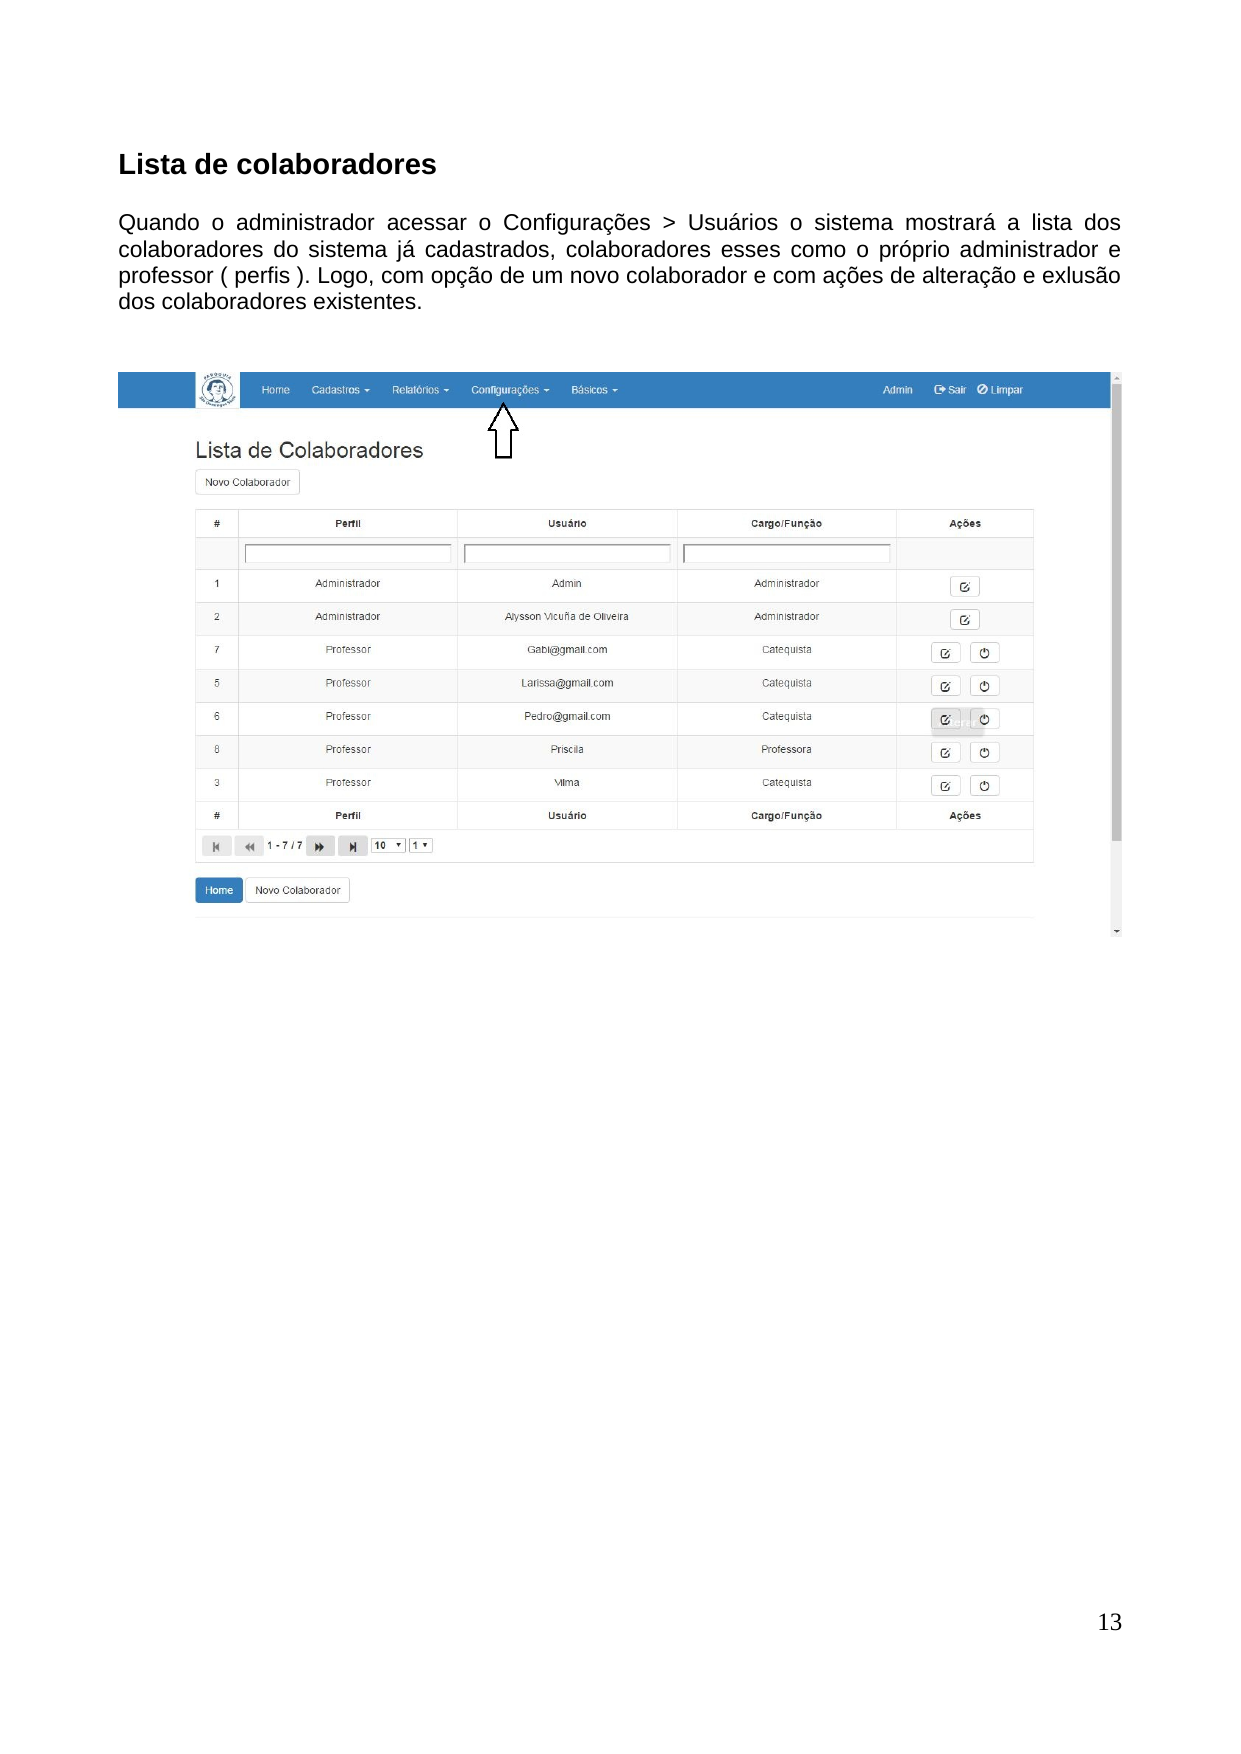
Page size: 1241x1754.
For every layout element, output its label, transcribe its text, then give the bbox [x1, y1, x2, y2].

picture [118, 372, 1122, 937]
text Quando o administrador acessar o Configurações > Usuários o sistema mostrará a lista dos colaboradores do sistema já cadastrados, colaboradores esses como o próprio administrador e professor ( perfis ). Logo, com opção de um novo colaborador e com ações de alteração e exlusão dos colaboradores existentes. [118, 209, 1122, 314]
text Lista de colaboradores [118, 147, 1122, 180]
